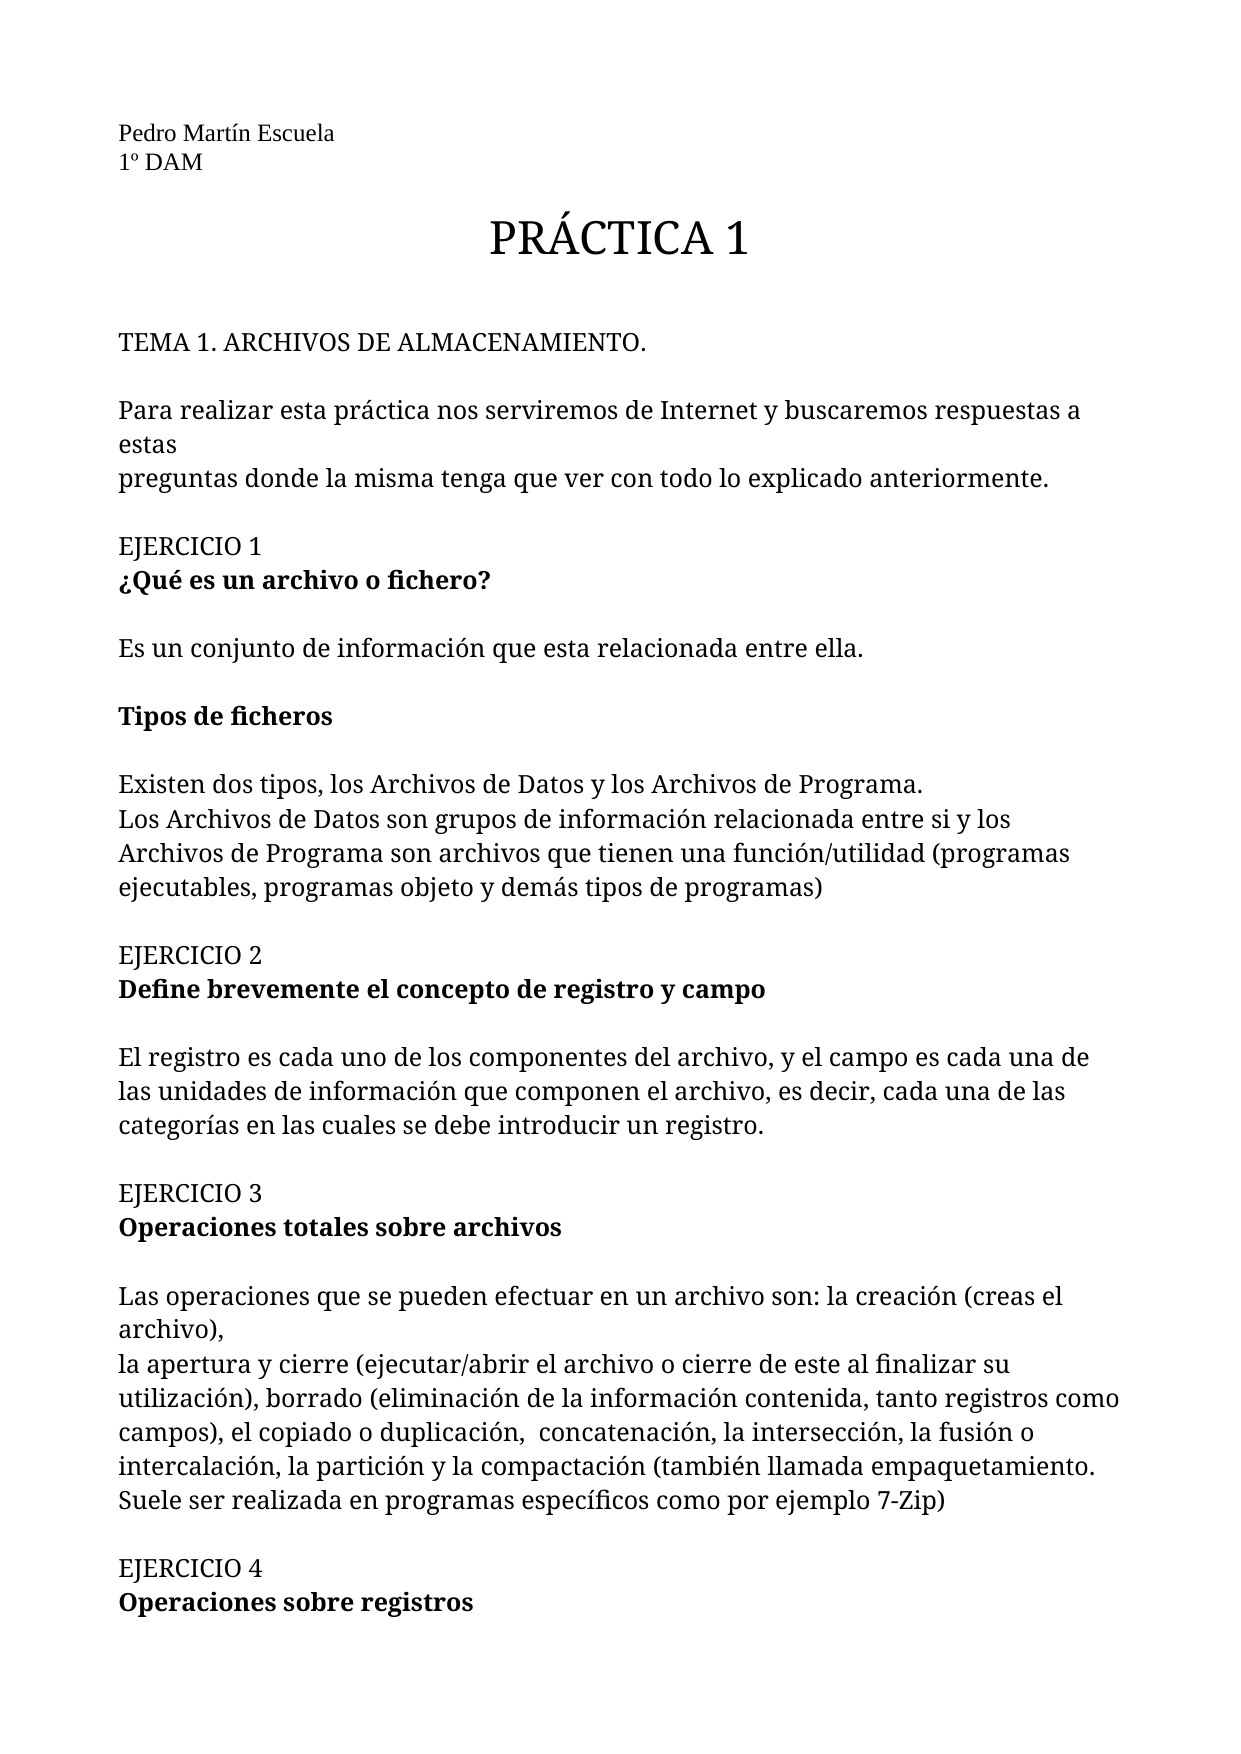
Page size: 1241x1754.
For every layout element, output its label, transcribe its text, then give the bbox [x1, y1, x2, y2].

text EJERCICIO 2 [118, 937, 1122, 972]
text El registro es cada uno de los componentes del archivo, y el campo es cada una de las unidades de información que componen el archivo, es decir, cada una de las categorías en las cuales se debe introducir un registro. [118, 1040, 1122, 1142]
text Operaciones totales sobre archivos [118, 1210, 1122, 1244]
text la apertura y cierre (ejecutar/abrir el archivo o cierre de este al finalizar su utilización), borrado (eliminación de la información contenida, tanto registros como campos), el copiado o duplicación, concatenación, la intersección, la fusión o intercalación, la partición y la compactación (también llamada empaquetamiento. Suele ser realizada en programas específicos como por ejemplo 7-Zip) [118, 1346, 1122, 1517]
text PRÁCTICA 1 [118, 205, 1122, 267]
text TEMA 1. ARCHIVOS DE ALMACENAMIENTO. [118, 324, 1122, 358]
text Los Archivos de Datos son grupos de información relacionada entre si y los Archivos de Programa son archivos que tienen una función/utilidad (programas ejecutables, programas objeto y demás tipos de programas) [118, 801, 1122, 903]
text Define brevemente el concepto de registro y campo [118, 972, 1122, 1006]
text EJERCICIO 3 [118, 1176, 1122, 1210]
text Las operaciones que se pueden efectuar en un archivo son: la creación (creas el archivo), [118, 1278, 1122, 1346]
text Existen dos tipos, los Archivos de Datos y los Archivos de Programa. [118, 767, 1122, 801]
text EJERCICIO 1 [118, 529, 1122, 563]
text Tipos de ficheros [118, 699, 1122, 733]
text ¿Qué es un archivo o fichero? [118, 563, 1122, 597]
text EJERCICIO 4 [118, 1551, 1122, 1585]
text Es un conjunto de información que esta relacionada entre ella. [118, 631, 1122, 665]
text preguntas donde la misma tenga que ver con todo lo explicado anteriormente. [118, 461, 1122, 495]
text Para realizar esta práctica nos serviremos de Internet y buscaremos respuestas a estas [118, 392, 1122, 461]
text Operaciones sobre registros [118, 1585, 1122, 1619]
